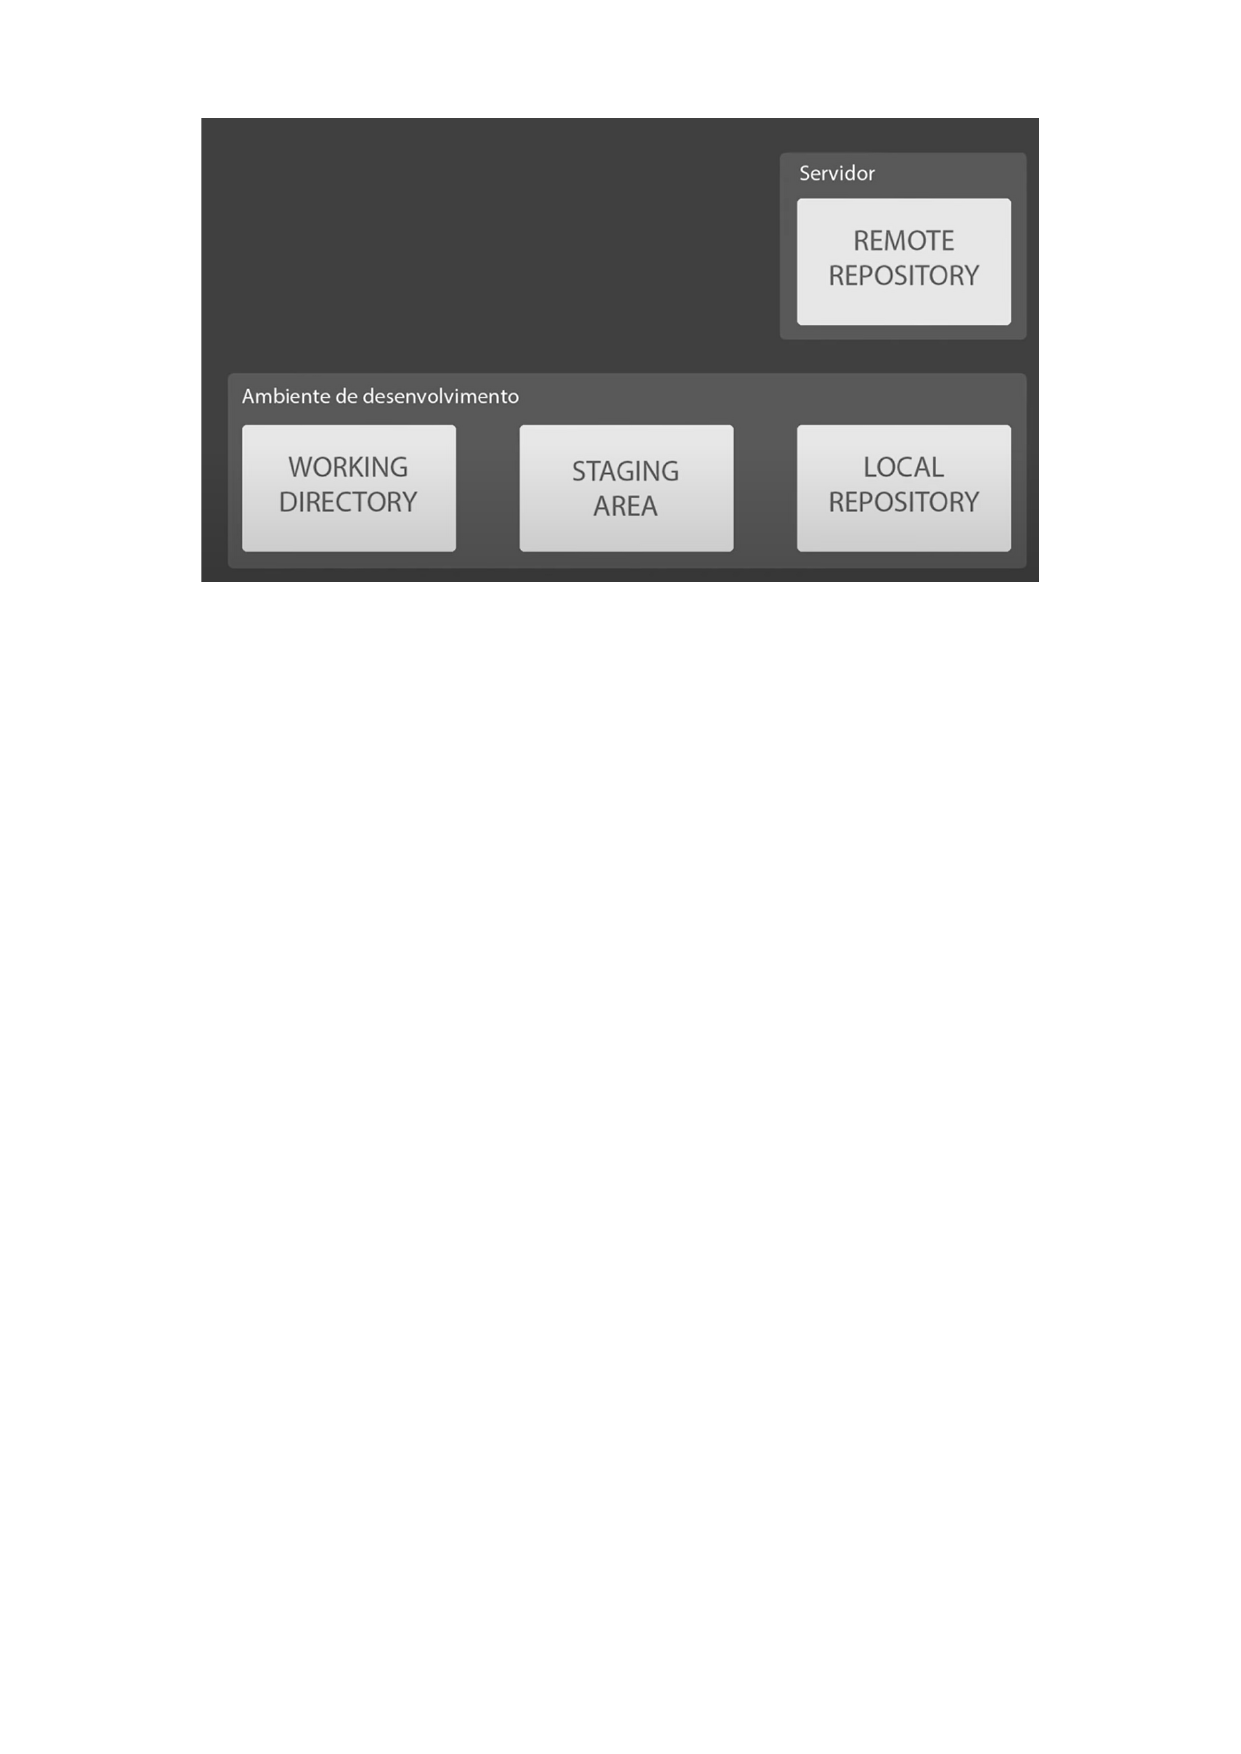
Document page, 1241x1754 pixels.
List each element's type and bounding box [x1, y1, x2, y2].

picture [201, 118, 1039, 582]
